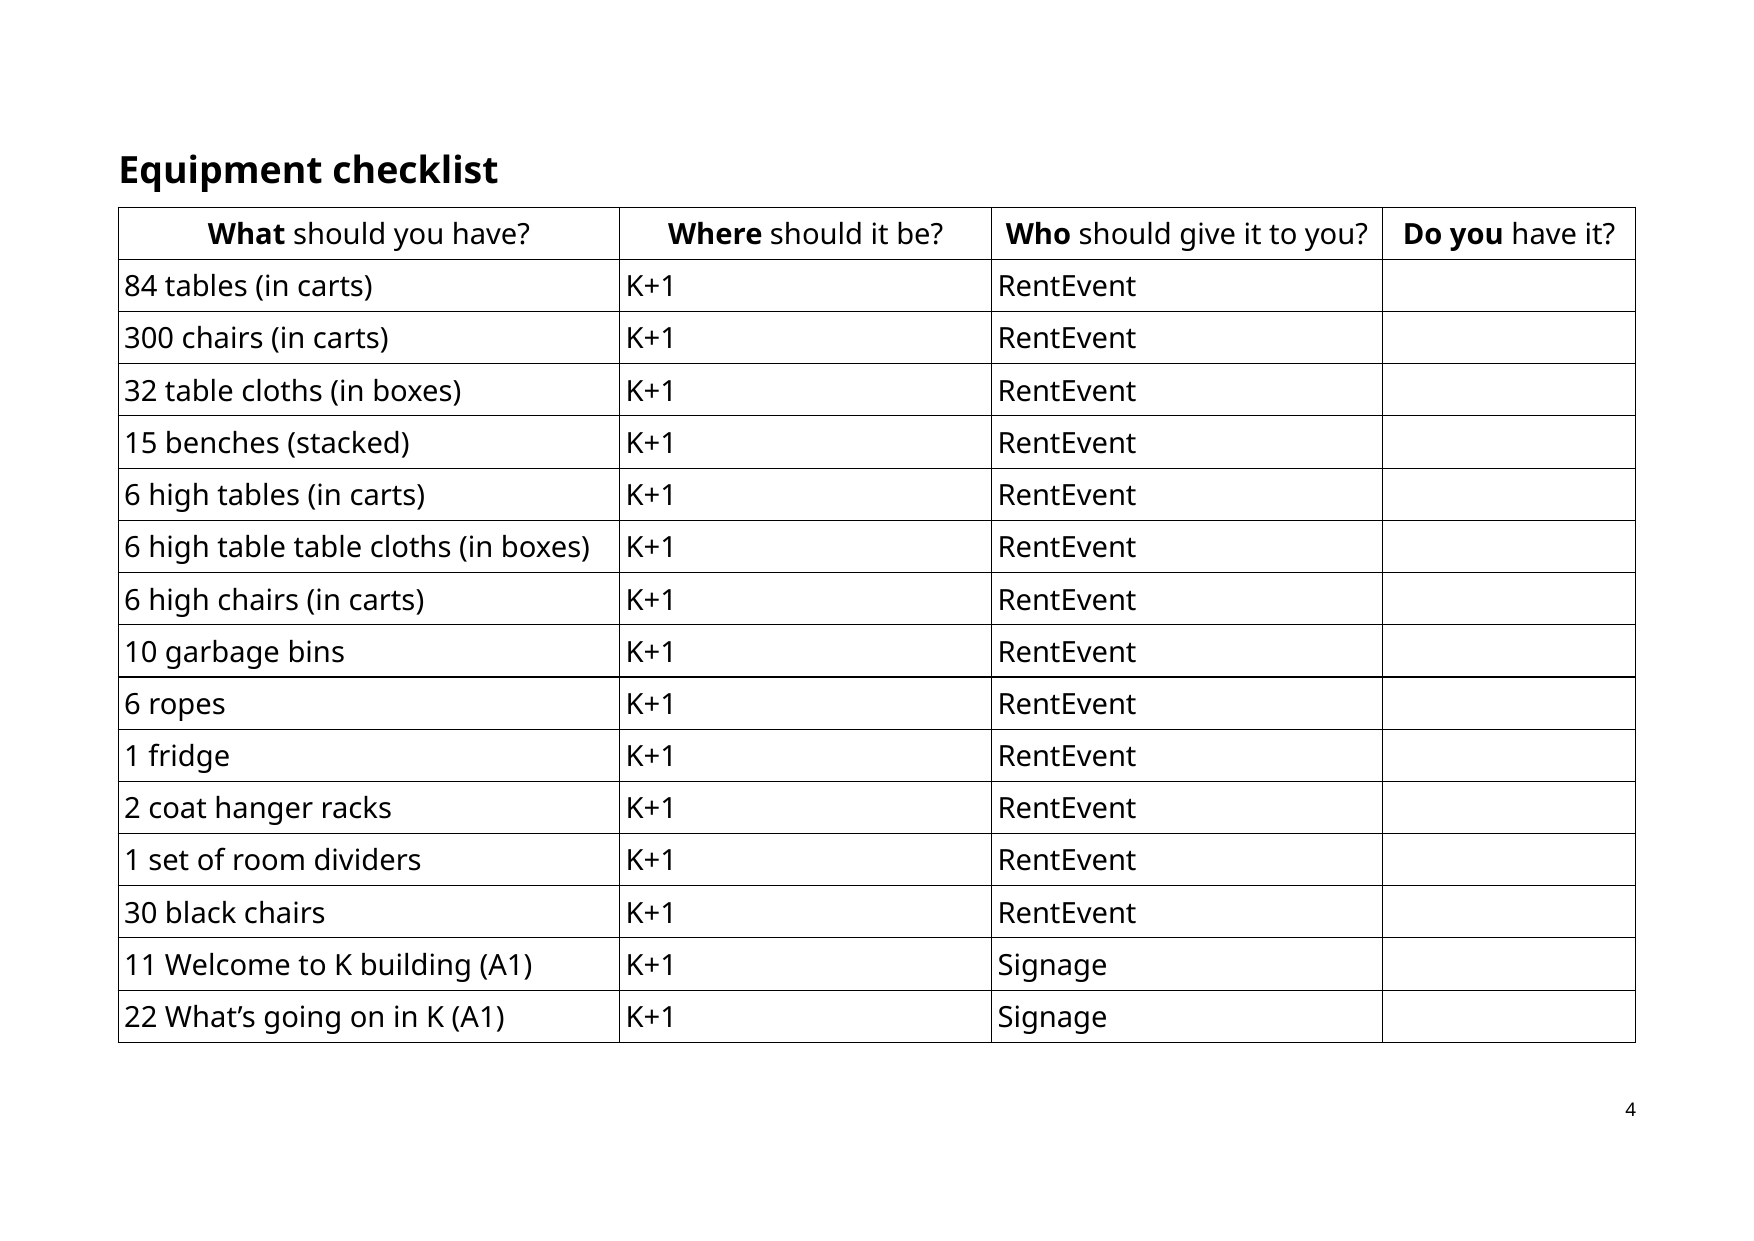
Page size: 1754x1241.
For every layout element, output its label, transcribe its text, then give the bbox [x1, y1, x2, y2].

table_cell RentEvent [992, 469, 1382, 520]
table_cell K+1 [620, 260, 991, 311]
table_cell RentEvent [992, 260, 1382, 311]
table_cell K+1 [620, 938, 991, 989]
table_cell Signage [992, 991, 1382, 1042]
table_cell [1383, 834, 1635, 885]
table_cell K+1 [620, 834, 991, 885]
table_header Who should give it to you? [992, 208, 1382, 259]
table_cell K+1 [620, 991, 991, 1042]
table_cell RentEvent [992, 312, 1382, 363]
table_cell 6 high chairs (in carts) [119, 573, 619, 624]
table_cell [1383, 260, 1635, 311]
table_cell 1 set of room dividers [119, 834, 619, 885]
table_cell 22 What’s going on in K (A1) 11 Saturday 11 Sunday [119, 991, 619, 1042]
table_cell K+1 [620, 416, 991, 468]
table_cell RentEvent [992, 573, 1382, 624]
table_cell [1383, 782, 1635, 833]
table_cell [1383, 573, 1635, 624]
table_cell [1383, 991, 1635, 1042]
table_cell RentEvent [992, 782, 1382, 833]
table_header What should you have? [119, 208, 619, 259]
table_cell 10 garbage bins [119, 625, 619, 676]
table_cell K+1 [620, 782, 991, 833]
table_cell K+1 [620, 730, 991, 781]
table_cell RentEvent [992, 886, 1382, 937]
table_header Do you have it? [1383, 208, 1635, 259]
table_cell RentEvent [992, 625, 1382, 676]
table_cell [1383, 678, 1635, 728]
table_cell 6 high tables (in carts) [119, 469, 619, 520]
table_cell 11 Welcome to K building (A1) [119, 938, 619, 989]
table_cell 15 benches (stacked) [119, 416, 619, 468]
table_cell [1383, 521, 1635, 572]
table_cell K+1 [620, 886, 991, 937]
table_cell K+1 [620, 625, 991, 676]
table_cell [1383, 886, 1635, 937]
table_cell RentEvent [992, 521, 1382, 572]
table_header Where should it be? [620, 208, 991, 259]
table_cell [1383, 625, 1635, 676]
table_cell [1383, 469, 1635, 520]
table_cell K+1 [620, 573, 991, 624]
table_cell [1383, 312, 1635, 363]
table_cell [1383, 938, 1635, 989]
table_cell 6 ropes [119, 678, 619, 728]
table_cell 300 chairs (in carts) [119, 312, 619, 363]
table_cell K+1 [620, 678, 991, 728]
table_cell RentEvent [992, 834, 1382, 885]
table_cell 30 black chairs [119, 886, 619, 937]
table_cell RentEvent [992, 416, 1382, 468]
table_cell K+1 [620, 521, 991, 572]
table_cell 6 high table table cloths (in boxes) [119, 521, 619, 572]
table_cell [1383, 364, 1635, 415]
table_cell [1383, 416, 1635, 468]
table_cell 84 tables (in carts) [119, 260, 619, 311]
table_cell K+1 [620, 312, 991, 363]
subtitle Equipment checklist [118, 143, 1636, 194]
table_cell 1 fridge [119, 730, 619, 781]
table_cell Signage [992, 938, 1382, 989]
table_cell 32 table cloths (in boxes) [119, 364, 619, 415]
table_cell K+1 [620, 364, 991, 415]
table_cell 2 coat hanger racks [119, 782, 619, 833]
table_cell RentEvent [992, 678, 1382, 728]
table_cell [1383, 730, 1635, 781]
table_cell RentEvent [992, 730, 1382, 781]
table_cell K+1 [620, 469, 991, 520]
table_cell RentEvent [992, 364, 1382, 415]
